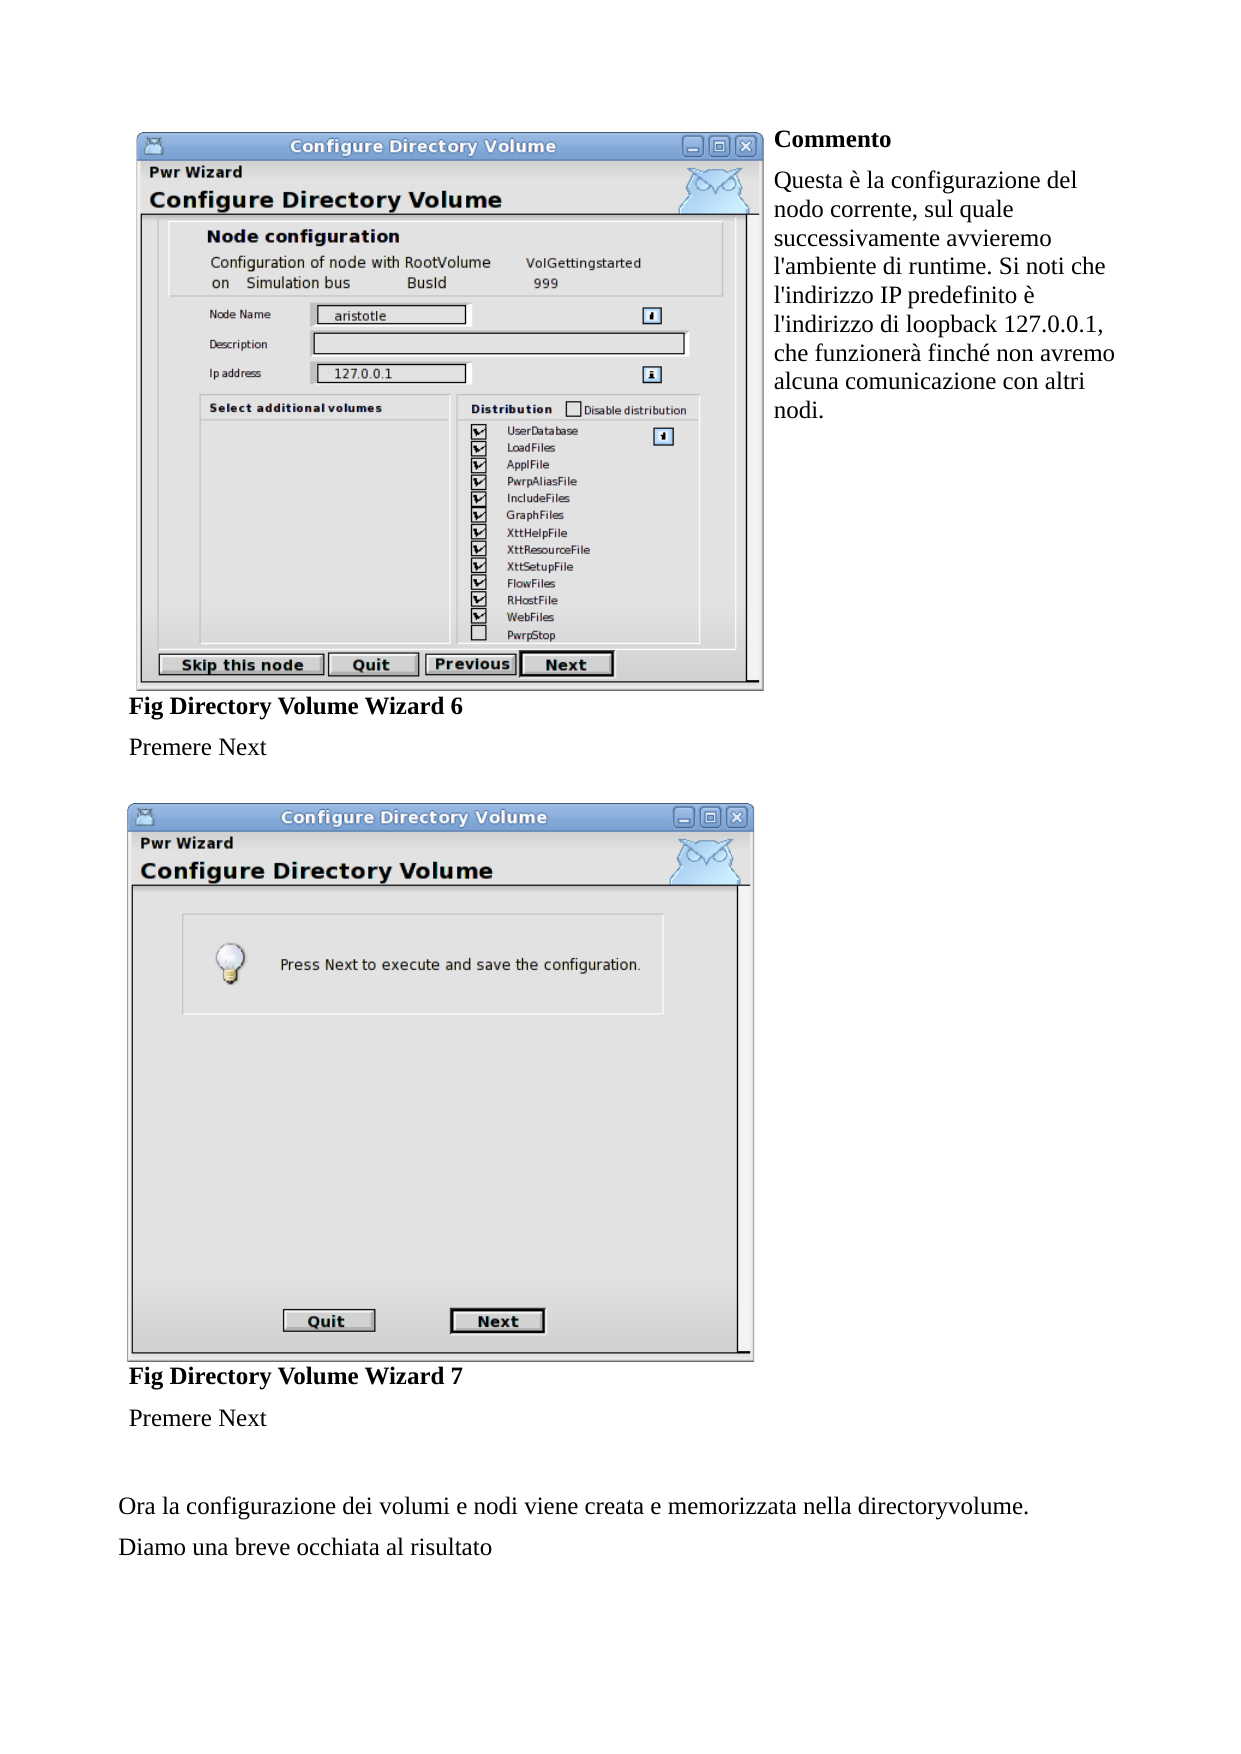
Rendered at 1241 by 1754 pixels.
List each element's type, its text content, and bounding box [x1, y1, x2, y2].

picture [127, 803, 755, 1362]
table_cell Fig Directory Volume Wizard 6 Premere Next [123, 118, 768, 779]
picture [136, 132, 764, 691]
text Diamo una breve occhiata al risultato [118, 1532, 1122, 1561]
text Ora la configurazione dei volumi e nodi viene creata e memorizzata nella directoryvolume. [118, 1491, 1122, 1520]
table_cell Fig Directory Volume Wizard 7 Premere Next [123, 804, 768, 1450]
table_cell [768, 779, 1127, 1450]
table_cell [123, 779, 768, 803]
table_cell Commento Questa è la configurazione del nodo corrente, sul quale successivamente avvieremo l'ambiente di runtime. Si noti che l'indirizzo IP predefinito è l'indirizzo di loopback 127.0.0.1, che funzionerà finché non avremo alcuna comunicazione con altri nodi. [768, 118, 1127, 779]
